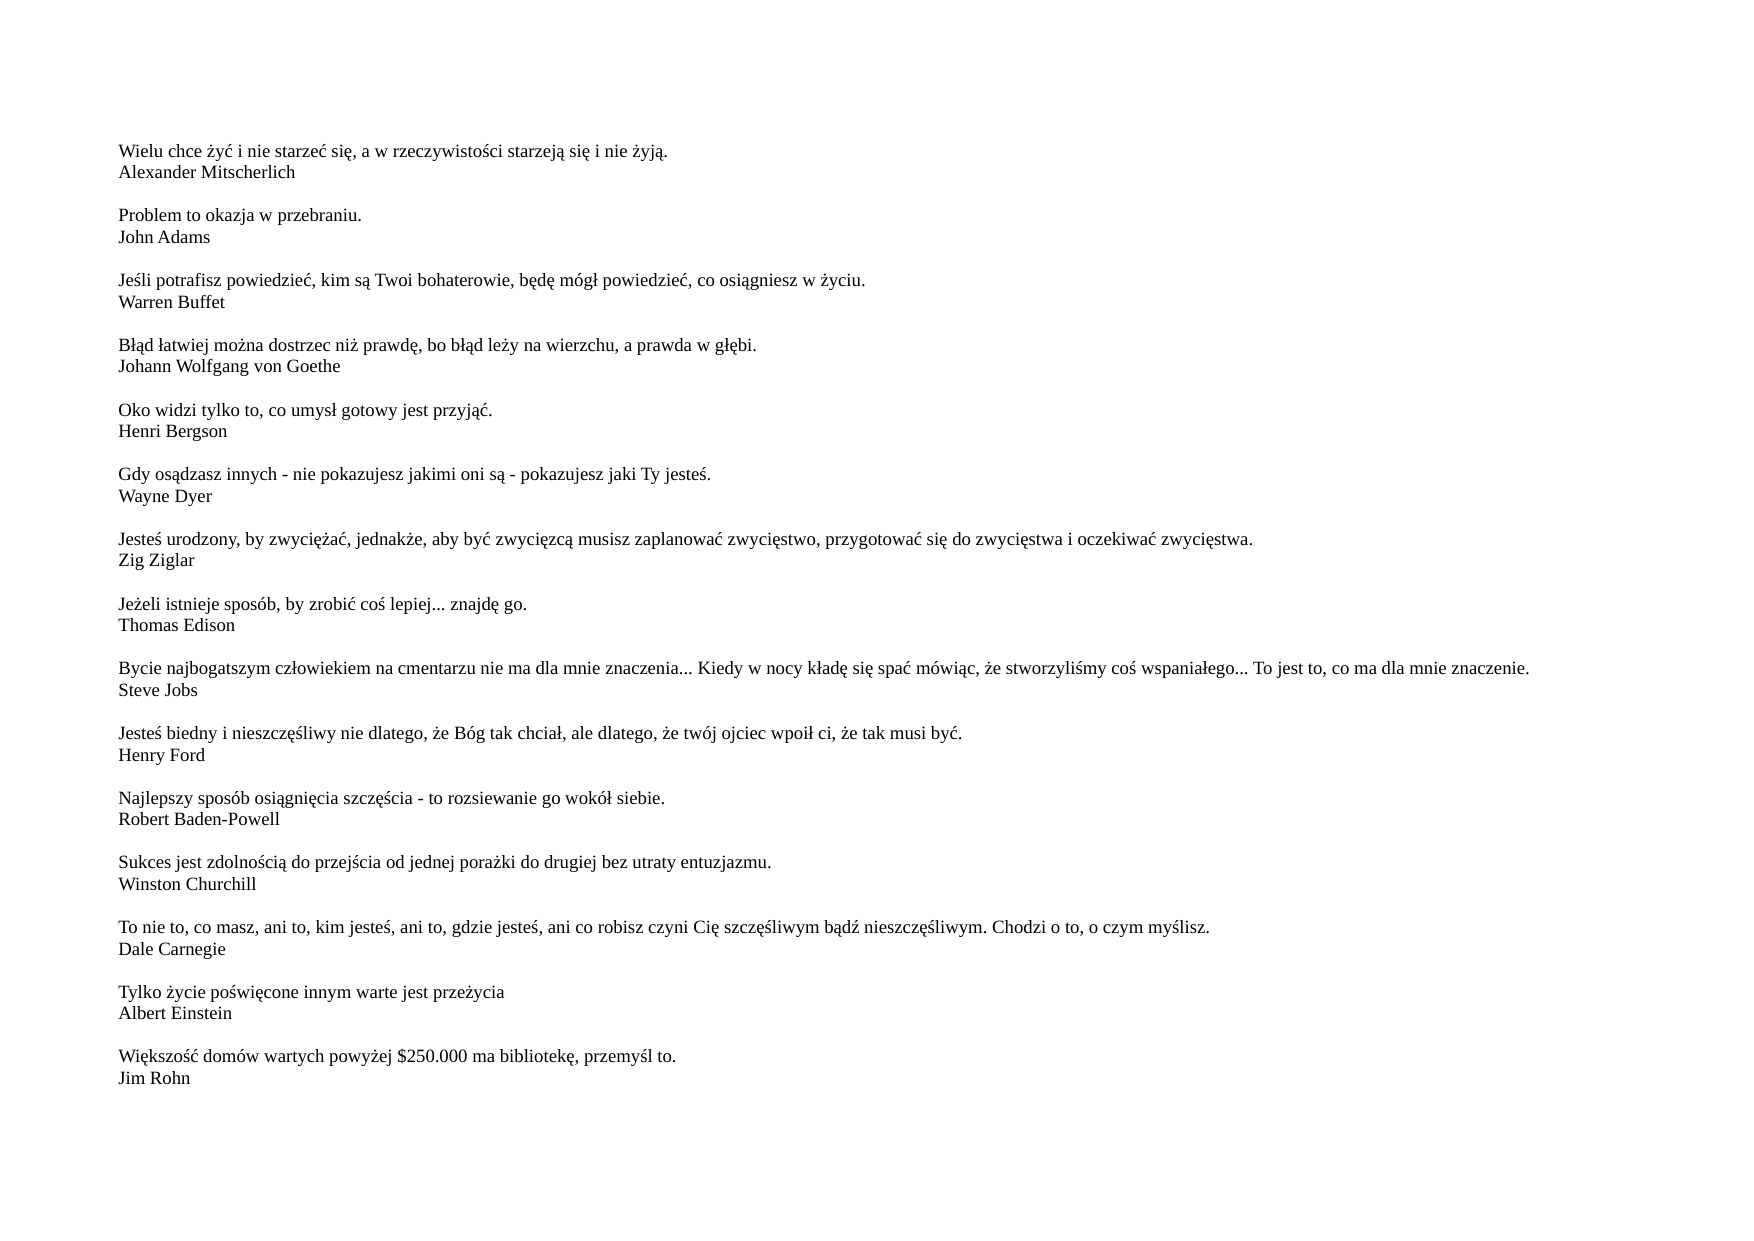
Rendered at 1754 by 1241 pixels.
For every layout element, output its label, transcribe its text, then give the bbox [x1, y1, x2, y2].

text Większość domów wartych powyżej $250.000 ma bibliotekę, przemyśl to. [118, 1045, 1636, 1067]
text Tylko życie poświęcone innym warte jest przeżycia [118, 981, 1636, 1002]
text Albert Einstein [118, 1002, 1636, 1024]
text Oko widzi tylko to, co umysł gotowy jest przyjąć. [118, 398, 1636, 420]
text Henry Ford [118, 743, 1636, 765]
text Bycie najbogatszym człowiekiem na cmentarzu nie ma dla mnie znaczenia... Kiedy w nocy kładę się spać mówiąc, że stworzyliśmy coś wspaniałego... To jest to, co ma dla mnie znaczenie. [118, 657, 1636, 679]
text Jesteś urodzony, by zwyciężać, jednakże, aby być zwycięzcą musisz zaplanować zwycięstwo, przygotować się do zwycięstwa i oczekiwać zwycięstwa. [118, 528, 1636, 549]
text To nie to, co masz, ani to, kim jesteś, ani to, gdzie jesteś, ani co robisz czyni Cię szczęśliwym bądź nieszczęśliwym. Chodzi o to, o czym myślisz. [118, 916, 1636, 937]
text Sukces jest zdolnością do przejścia od jednej porażki do drugiej bez utraty entuzjazmu. [118, 851, 1636, 873]
text Henri Bergson [118, 420, 1636, 442]
text Błąd łatwiej można dostrzec niż prawdę, bo błąd leży na wierzchu, a prawda w głębi. [118, 334, 1636, 355]
text Alexander Mitscherlich [118, 161, 1636, 183]
text Warren Buffet [118, 291, 1636, 312]
text John Adams [118, 226, 1636, 247]
text Steve Jobs [118, 679, 1636, 700]
text Jesteś biedny i nieszczęśliwy nie dlatego, że Bóg tak chciał, ale dlatego, że twój ojciec wpoił ci, że tak musi być. [118, 722, 1636, 743]
text Dale Carnegie [118, 937, 1636, 959]
text Winston Churchill [118, 873, 1636, 894]
text Gdy osądzasz innych - nie pokazujesz jakimi oni są - pokazujesz jaki Ty jesteś. [118, 463, 1636, 485]
text Jeśli potrafisz powiedzieć, kim są Twoi bohaterowie, będę mógł powiedzieć, co osiągniesz w życiu. [118, 269, 1636, 291]
text Wayne Dyer [118, 485, 1636, 506]
text Jim Rohn [118, 1067, 1636, 1088]
text Wielu chce żyć i nie starzeć się, a w rzeczywistości starzeją się i nie żyją. [118, 140, 1636, 161]
text Najlepszy sposób osiągnięcia szczęścia - to rozsiewanie go wokół siebie. [118, 787, 1636, 808]
text Robert Baden-Powell [118, 808, 1636, 830]
text Johann Wolfgang von Goethe [118, 355, 1636, 377]
text Zig Ziglar [118, 549, 1636, 571]
text Thomas Edison [118, 614, 1636, 636]
text Jeżeli istnieje sposób, by zrobić coś lepiej... znajdę go. [118, 592, 1636, 614]
text Problem to okazja w przebraniu. [118, 204, 1636, 226]
